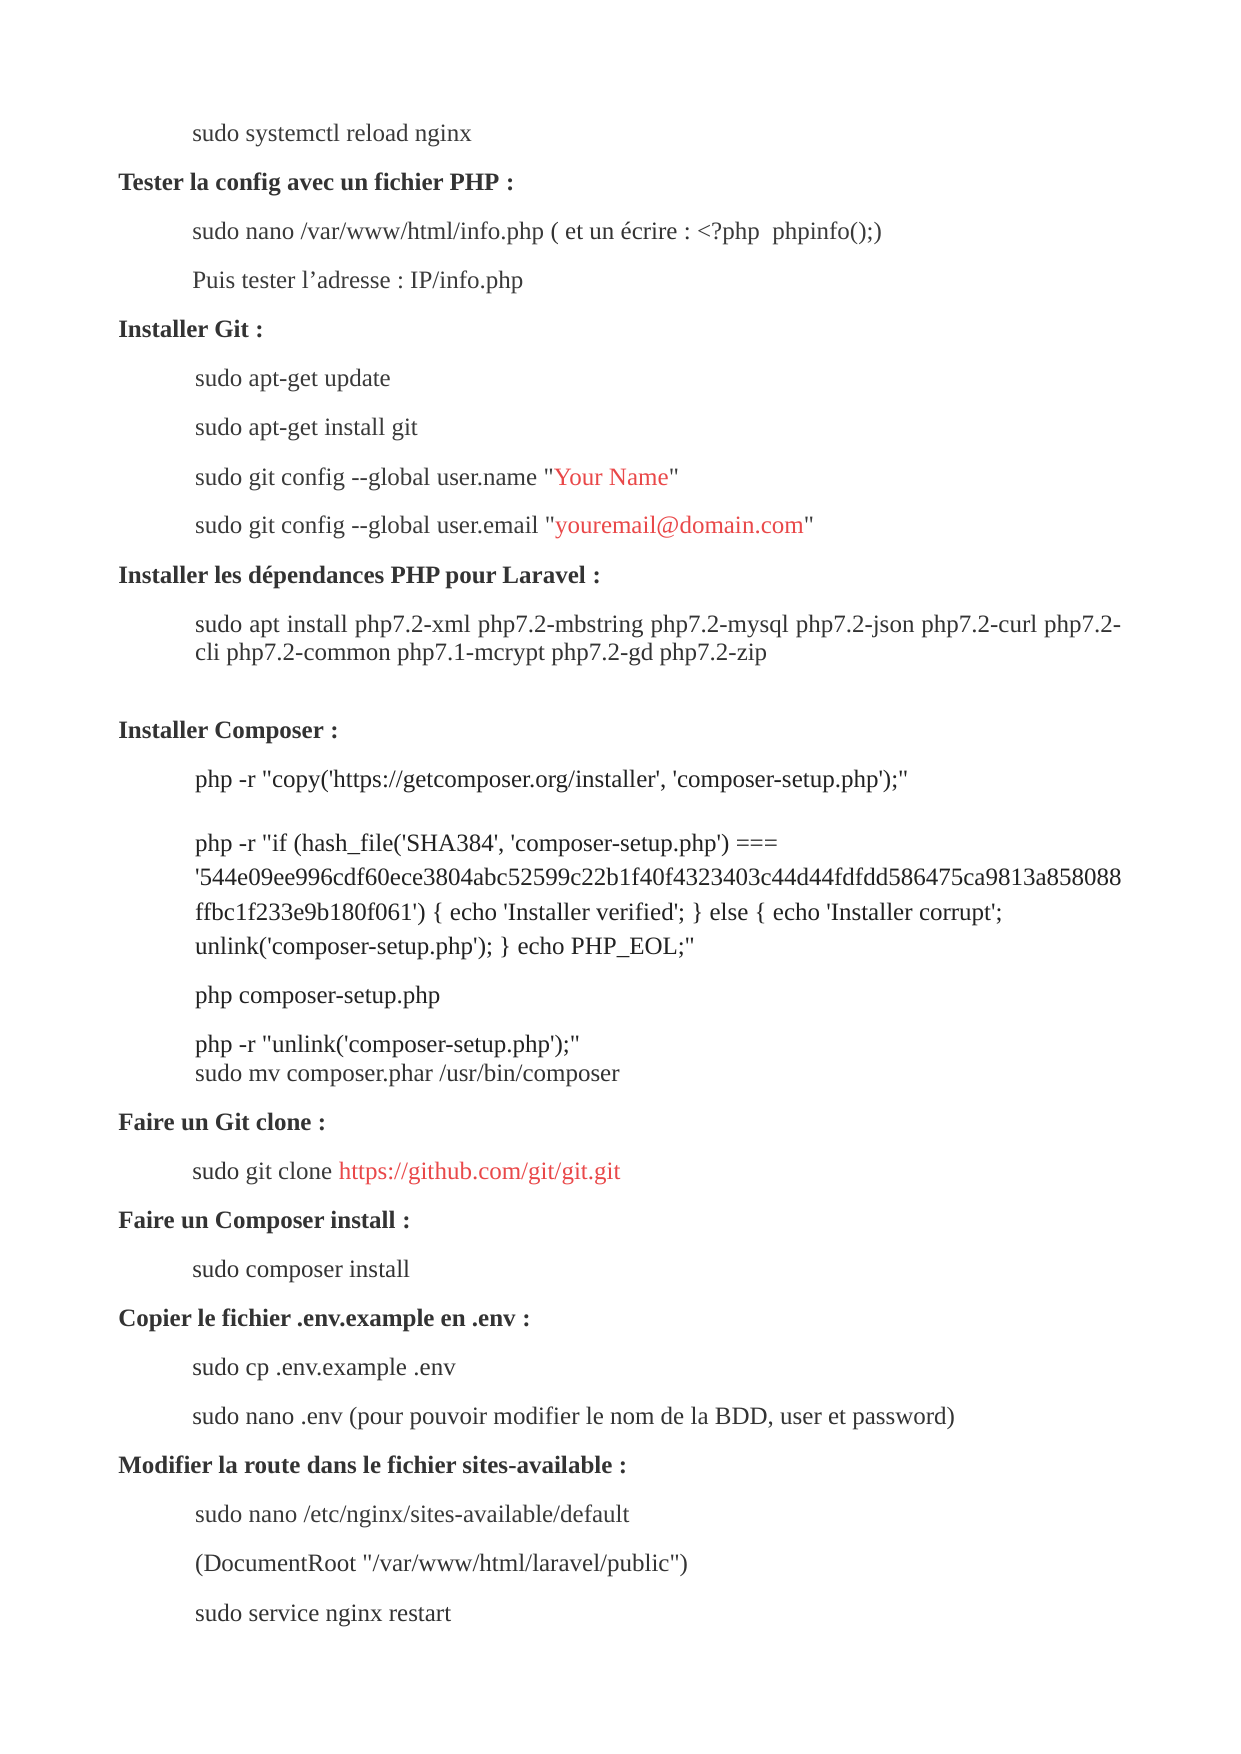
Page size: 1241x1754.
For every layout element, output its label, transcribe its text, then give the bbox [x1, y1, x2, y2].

text Faire un Git clone : [118, 1107, 1122, 1136]
text sudo nano /etc/nginx/sites-available/default [195, 1499, 1122, 1528]
text Modifier la route dans le fichier sites-available : [118, 1450, 1122, 1479]
text sudo service nginx restart [195, 1598, 1122, 1626]
text Tester la config avec un fichier PHP : [118, 167, 1122, 196]
text sudo apt-get install git [195, 412, 1122, 441]
text sudo mv composer.phar /usr/bin/composer [195, 1058, 1122, 1087]
text php -r "copy('https://getcomposer.org/installer', 'composer-setup.php');" [195, 764, 1122, 793]
text Installer Git : [118, 314, 1122, 343]
text sudo apt-get update [195, 363, 1122, 392]
text sudo nano /var/www/html/info.php ( et un écrire : <?php phpinfo();) [118, 216, 1122, 245]
text sudo git config --global user.name "Your Name" [195, 462, 1122, 490]
text php -r "unlink('composer-setup.php');" [195, 1029, 1122, 1058]
text php composer-setup.php [195, 980, 1122, 1009]
text Installer Composer : [118, 715, 1122, 744]
text sudo git clone https://github.com/git/git.git [118, 1156, 1122, 1185]
text sudo apt install php7.2-xml php7.2-mbstring php7.2-mysql php7.2-json php7.2-curl php7.2-cli php7.2-common php7.1-mcrypt php7.2-gd php7.2-zip [195, 609, 1122, 666]
text Faire un Composer install : [118, 1205, 1122, 1234]
text Copier le fichier .env.example en .env : [118, 1303, 1122, 1332]
text sudo git config --global user.email "youremail@domain.com" [195, 511, 1122, 539]
text Installer les dépendances PHP pour Laravel : [118, 560, 1122, 588]
text Puis tester l’adresse : IP/info.php [118, 265, 1122, 294]
text sudo nano .env (pour pouvoir modifier le nom de la BDD, user et password) [118, 1401, 1122, 1430]
text (DocumentRoot "/var/www/html/laravel/public") [195, 1548, 1122, 1577]
text sudo composer install [118, 1254, 1122, 1283]
text php -r "if (hash_file('SHA384', 'composer-setup.php') === '544e09ee996cdf60ece3804abc52599c22b1f40f4323403c44d44fdfdd586475ca9813a858088ffbc1f233e9b180f061') { echo 'Installer verified'; } else { echo 'Installer corrupt'; unlink('composer-setup.php'); } echo PHP_EOL;" [195, 793, 1122, 960]
text sudo systemctl reload nginx [118, 118, 1122, 147]
text sudo cp .env.example .env [118, 1352, 1122, 1381]
